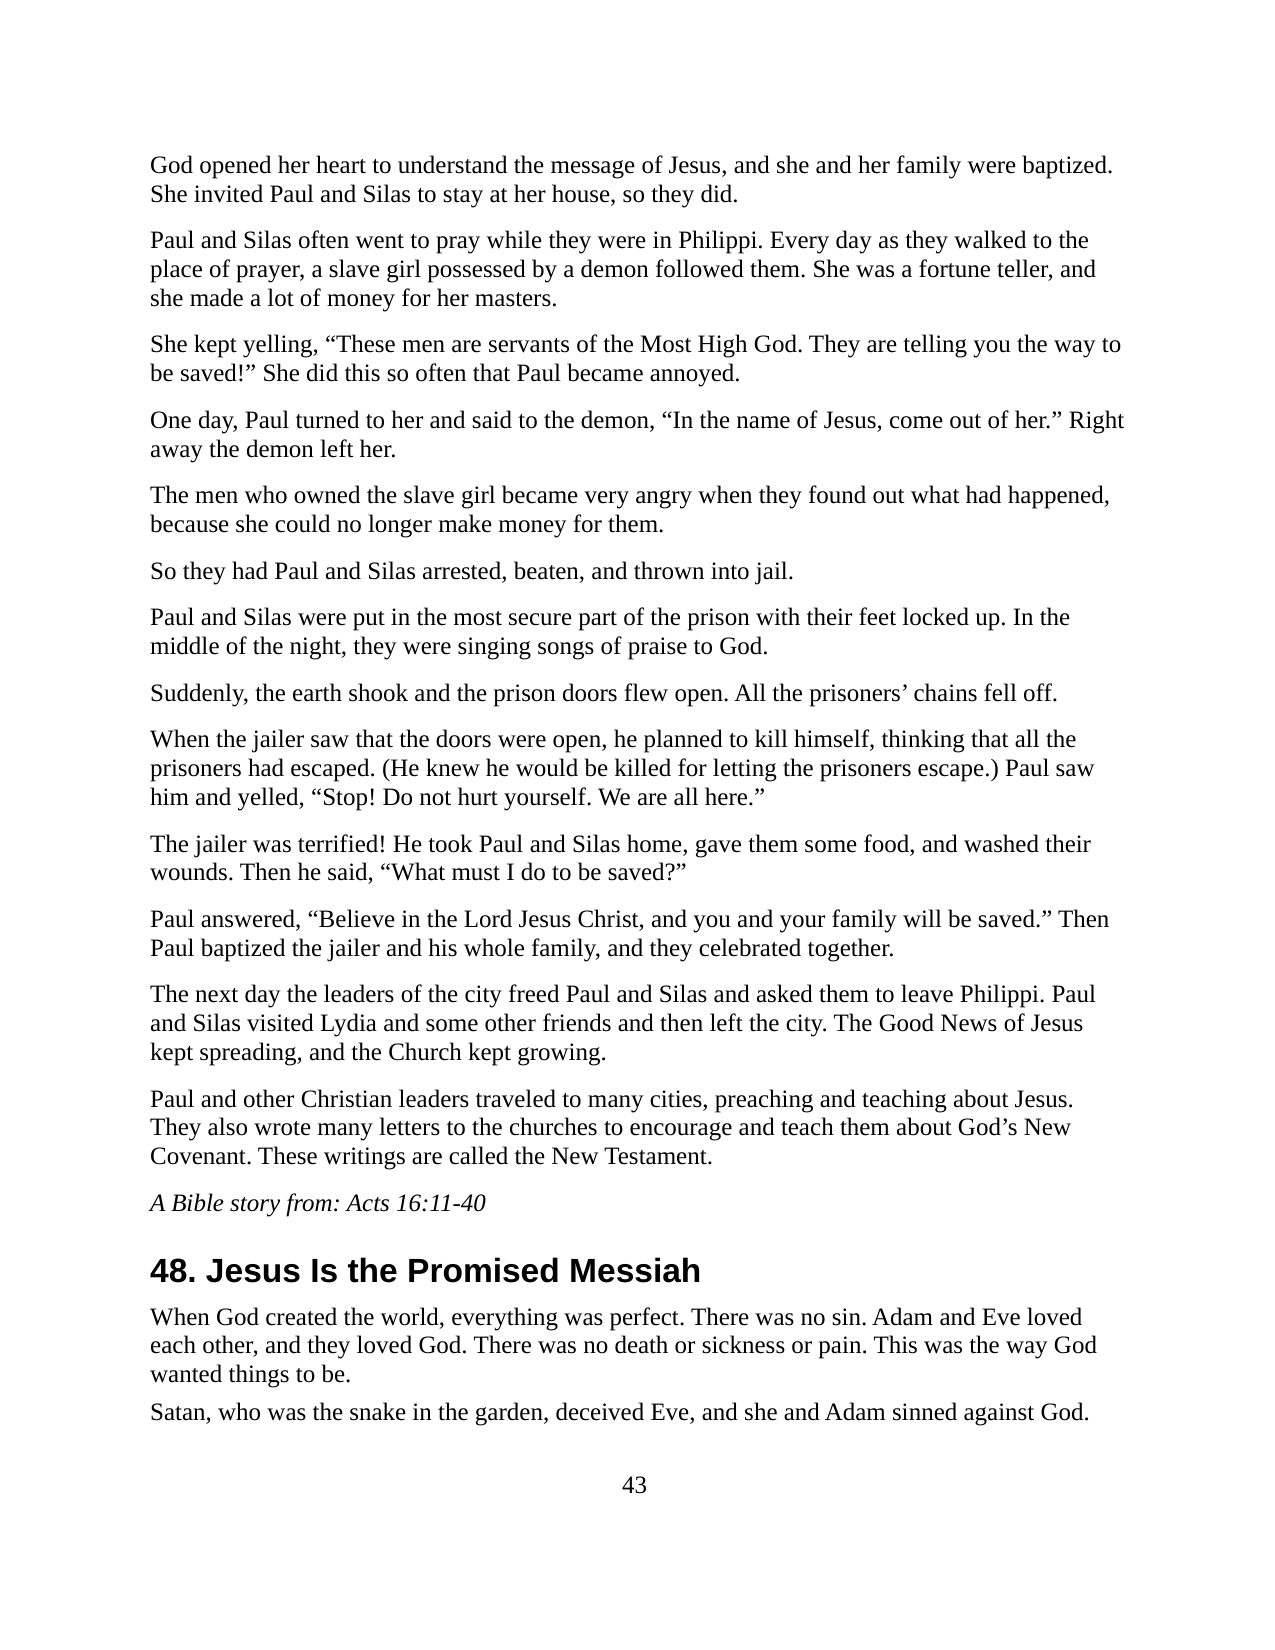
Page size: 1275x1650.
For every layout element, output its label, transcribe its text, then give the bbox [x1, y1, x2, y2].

text When the jailer saw that the doors were open, he planned to kill himself, thinking that all the prisoners had escaped. (He knew he would be killed for letting the prisoners escape.) Paul saw him and yelled, “Stop! Do not hurt yourself. We are all here.” [150, 724, 1125, 811]
text Satan, who was the snake in the garden, deceived Eve, and she and Adam sinned against God. [150, 1397, 1125, 1426]
text When God created the world, everything was perfect. There was no sin. Adam and Eve loved each other, and they loved God. There was no death or sickness or pain. This was the way God wanted things to be. [150, 1302, 1125, 1388]
text Paul and Silas were put in the most secure part of the prison with their feet locked up. In the middle of the night, they were singing songs of praise to God. [150, 602, 1125, 660]
text One day, Paul turned to her and said to the demon, “In the name of Jesus, come out of her.” Right away the demon left her. [150, 405, 1125, 462]
text God opened her heart to understand the message of Jesus, and she and her family were baptized. She invited Paul and Silas to stay at her house, so they did. [150, 150, 1125, 207]
text Suddenly, the earth shook and the prison doors flew open. All the prisoners’ chains fell off. [150, 678, 1125, 707]
text The jailer was terrified! He took Paul and Silas home, gave them some food, and washed their wounds. Then he said, “What must I do to be saved?” [150, 829, 1125, 886]
text So they had Paul and Silas arrested, beaten, and thrown into jail. [150, 556, 1125, 584]
text The next day the leaders of the city freed Paul and Silas and asked them to leave Philippi. Paul and Silas visited Lydia and some other friends and then left the city. The Good News of Jesus kept spreading, and the Church kept growing. [150, 979, 1125, 1066]
text The men who owned the slave girl became very angry when they found out what had happened, because she could no longer make money for them. [150, 480, 1125, 538]
subtitle 48. Jesus Is the Promised Messiah [150, 1251, 1125, 1289]
text Paul and Silas often went to pray while they were in Philippi. Every day as they walked to the place of prayer, a slave girl possessed by a demon followed them. She was a fortune teller, and she made a lot of money for her masters. [150, 225, 1125, 312]
text Paul answered, “Believe in the Lord Jesus Christ, and you and your family will be saved.” Then Paul baptized the jailer and his whole family, and they celebrated together. [150, 904, 1125, 962]
text Paul and other Christian leaders traveled to many cities, preaching and teaching about Jesus. They also wrote many letters to the churches to encourage and teach them about God’s New Covenant. These writings are called the New Testament. [150, 1084, 1125, 1170]
text A Bible story from: Acts 16:11-40 [150, 1188, 1125, 1217]
text She kept yelling, “These men are servants of the Most High God. They are telling you the way to be saved!” She did this so often that Paul became annoyed. [150, 329, 1125, 387]
